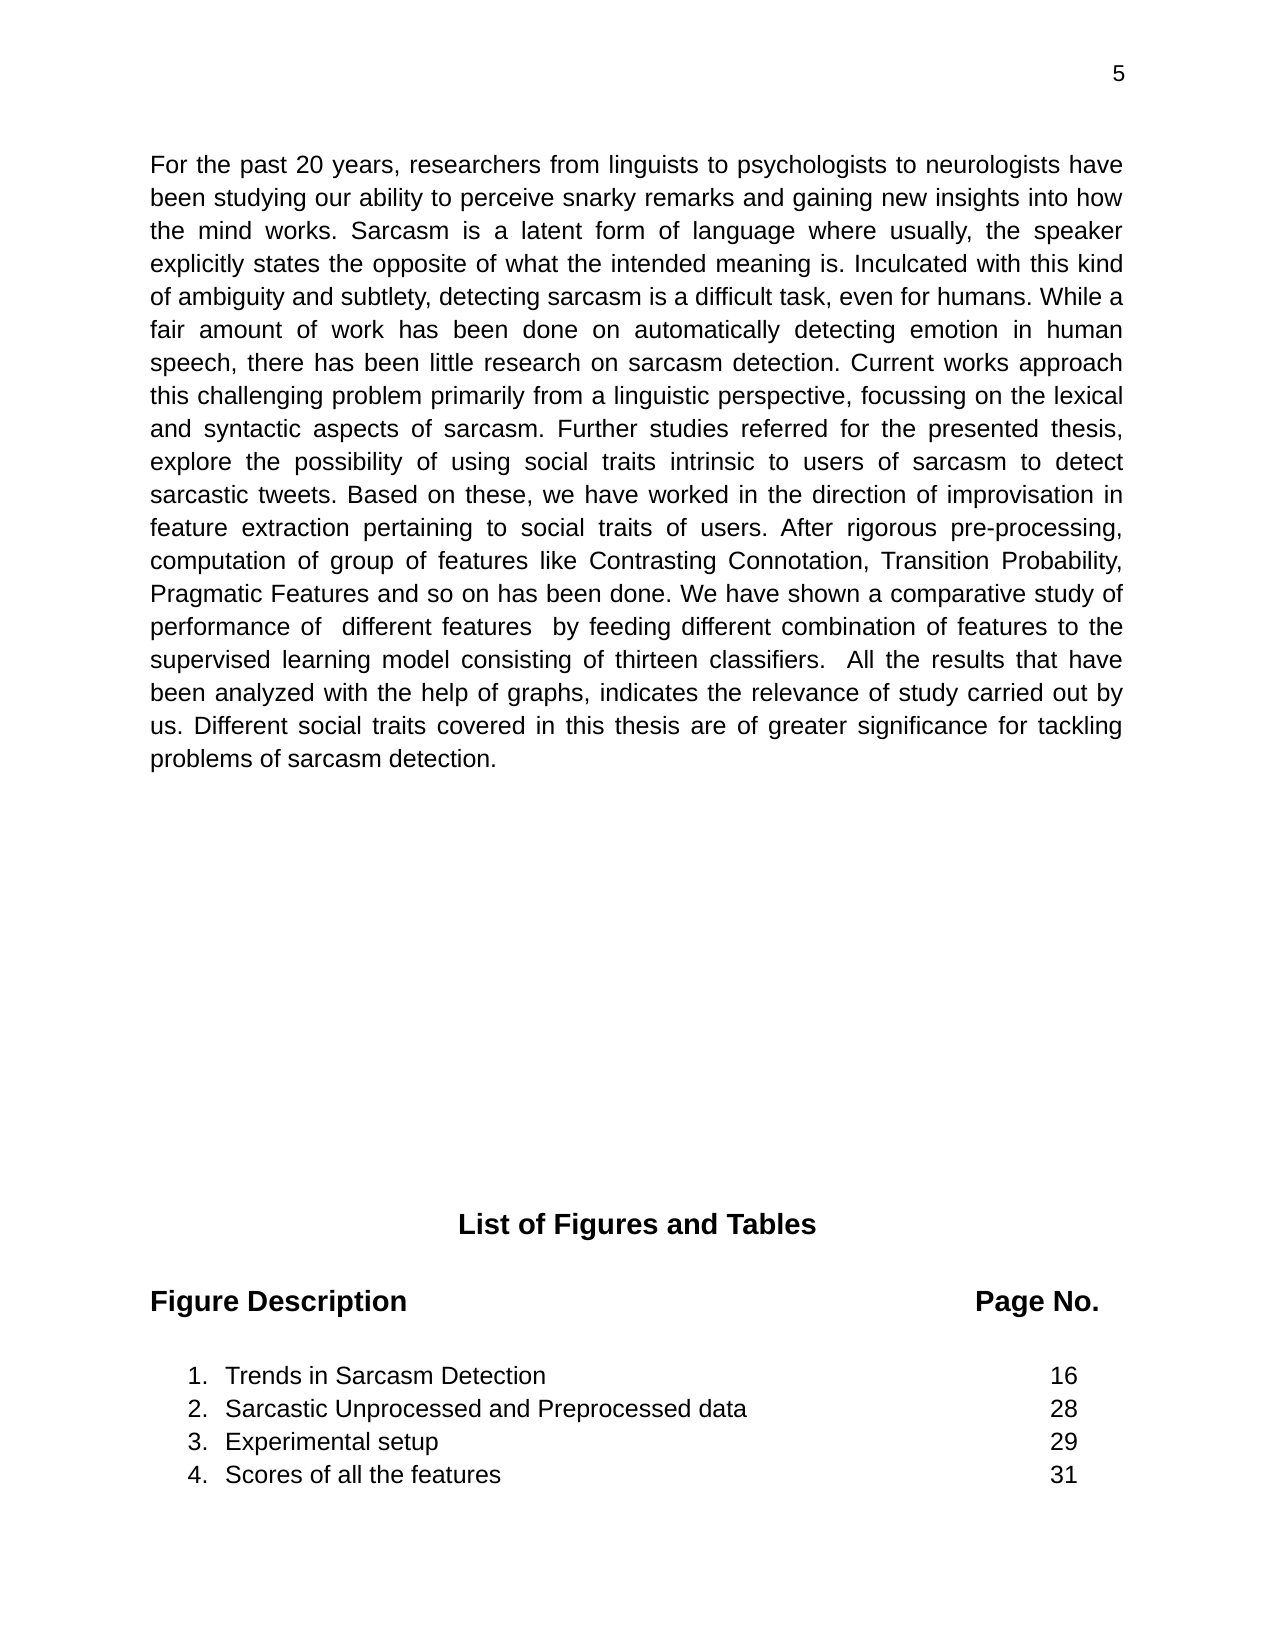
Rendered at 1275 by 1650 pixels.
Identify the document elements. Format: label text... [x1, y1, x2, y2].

text Figure Description Page No. [150, 1284, 1125, 1317]
text For the past 20 years, researchers from linguists to psychologists to neurologists have been studying our ability to perceive snarky remarks and gaining new insights into how the mind works. Sarcasm is a latent form of language where usually, the speaker explicitly states the opposite of what the intended meaning is. Inculcated with this kind of ambiguity and subtlety, detecting sarcasm is a difficult task, even for humans. While a fair amount of work has been done on automatically detecting emotion in human speech, there has been little research on sarcasm detection. Current works approach this challenging problem primarily from a linguistic perspective, focussing on the lexical and syntactic aspects of sarcasm. Further studies referred for the presented thesis, explore the possibility of using social traits intrinsic to users of sarcasm to detect sarcastic tweets. Based on these, we have worked in the direction of improvisation in feature extraction pertaining to social traits of users. After rigorous pre-processing, computation of group of features like Contrasting Connotation, Transition Probability, Pragmatic Features and so on has been done. We have shown a comparative study of performance of different features by feeding different combination of features to the supervised learning model consisting of thirteen classifiers. All the results that have been analyzed with the help of graphs, indicates the relevance of study carried out by us. Different social traits covered in this thesis are of greater significance for tackling problems of sarcasm detection. [150, 150, 1125, 773]
text List of Figures and Tables [150, 1207, 1125, 1240]
list Sarcastic Unprocessed and Preprocessed data 28 [187, 1394, 1125, 1423]
list Scores of all the features 31 [187, 1460, 1125, 1489]
list Experimental setup 29 [187, 1427, 1125, 1456]
list Trends in Sarcasm Detection 16 [187, 1361, 1125, 1389]
